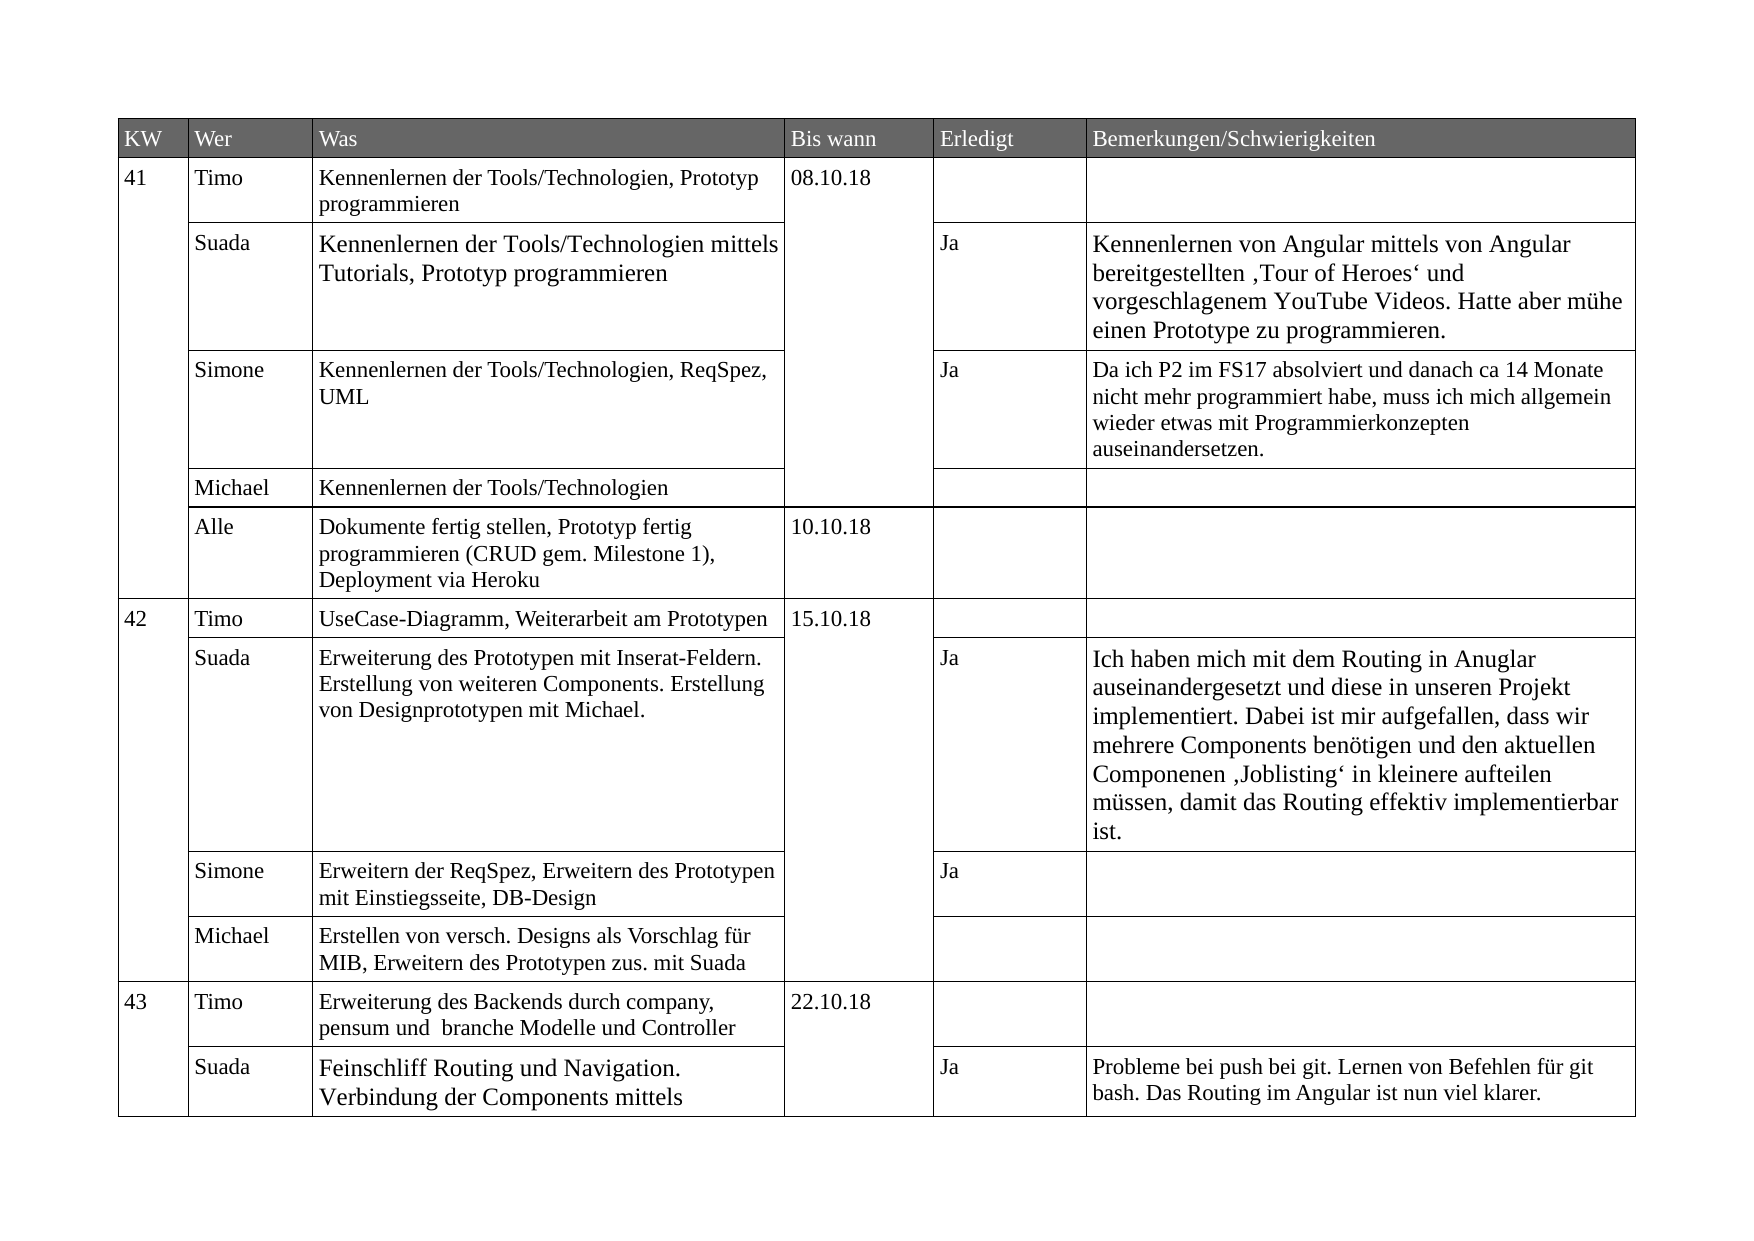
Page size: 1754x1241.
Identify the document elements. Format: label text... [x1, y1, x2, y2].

table_cell [1087, 982, 1635, 1046]
table_cell [1087, 158, 1635, 222]
table_cell Simone [189, 852, 312, 916]
table_cell Erstellen von versch. Designs als Vorschlag für MIB, Erweitern des Prototypen zus. mit Suada [313, 917, 784, 981]
table_cell 15.10.18 [785, 599, 933, 981]
table_cell [934, 469, 1086, 506]
table_cell Da ich P2 im FS17 absolviert und danach ca 14 Monate nicht mehr programmiert habe, muss ich mich allgemein wieder etwas mit Programmierkonzepten auseinandersetzen. [1087, 351, 1635, 468]
table_cell 42 [119, 599, 188, 981]
table_header Bis wann [785, 119, 933, 157]
table_cell Suada [189, 1047, 312, 1116]
table_header Was [313, 119, 784, 157]
table_cell [1087, 852, 1635, 916]
table_cell Suada [189, 638, 312, 851]
table_cell 41 [119, 158, 188, 598]
table_cell Suada [189, 223, 312, 350]
table_cell Kennenlernen der Tools/Technologien [313, 469, 784, 506]
table_cell Erweitern der ReqSpez, Erweitern des Prototypen mit Einstiegsseite, DB-Design [313, 852, 784, 916]
table_cell [1087, 469, 1635, 506]
table_cell Feinschliff Routing und Navigation. Verbindung der Components mittels [313, 1047, 784, 1116]
table_cell Kennenlernen der Tools/Technologien, ReqSpez, UML [313, 351, 784, 468]
table_cell [1087, 599, 1635, 637]
table_cell [1087, 917, 1635, 981]
table_header KW [119, 119, 188, 157]
table_cell [934, 158, 1086, 222]
table_cell Kennenlernen der Tools/Technologien, Prototyp programmieren [313, 158, 784, 222]
table_cell [934, 917, 1086, 981]
table_cell Ja [934, 351, 1086, 468]
table_cell Timo [189, 158, 312, 222]
table_cell Erweiterung des Prototypen mit Inserat-Feldern. Erstellung von weiteren Components. Erstellung von Designprototypen mit Michael. [313, 638, 784, 851]
table_cell Ich haben mich mit dem Routing in Anuglar auseinandergesetzt und diese in unseren Projekt implementiert. Dabei ist mir aufgefallen, dass wir mehrere Components benötigen und den aktuellen Componenen ‚Joblisting‘ in kleinere aufteilen müssen, damit das Routing effektiv implementierbar ist. [1087, 638, 1635, 851]
table_cell Ja [934, 223, 1086, 350]
table_cell Ja [934, 638, 1086, 851]
table_cell Probleme bei push bei git. Lernen von Befehlen für git bash. Das Routing im Angular ist nun viel klarer. [1087, 1047, 1635, 1116]
table_cell Timo [189, 982, 312, 1046]
table_cell Dokumente fertig stellen, Prototyp fertig programmieren (CRUD gem. Milestone 1), Deployment via Heroku [313, 508, 784, 598]
table_cell 10.10.18 [785, 508, 933, 598]
table_cell Michael [189, 469, 312, 506]
table_cell Ja [934, 1047, 1086, 1116]
table_cell Ja [934, 852, 1086, 916]
table_cell [934, 982, 1086, 1046]
table_cell 43 [119, 982, 188, 1116]
table_cell [1087, 508, 1635, 598]
table_cell UseCase-Diagramm, Weiterarbeit am Prototypen [313, 599, 784, 637]
table_cell Kennenlernen der Tools/Technologien mittels Tutorials, Prototyp programmieren [313, 223, 784, 350]
table_cell Alle [189, 508, 312, 598]
table_cell Kennenlernen von Angular mittels von Angular bereitgestellten ‚Tour of Heroes‘ und vorgeschlagenem YouTube Videos. Hatte aber mühe einen Prototype zu programmieren. [1087, 223, 1635, 350]
table_header Bemerkungen/Schwierigkeiten [1087, 119, 1635, 157]
table_cell Timo [189, 599, 312, 637]
table_cell 22.10.18 [785, 982, 933, 1116]
table_cell Erweiterung des Backends durch company, pensum und branche Modelle und Controller [313, 982, 784, 1046]
table_header Erledigt [934, 119, 1086, 157]
table_cell 08.10.18 [785, 158, 933, 506]
table_cell Simone [189, 351, 312, 468]
table_cell [934, 599, 1086, 637]
table_cell [934, 508, 1086, 598]
table_cell Michael [189, 917, 312, 981]
table_header Wer [189, 119, 312, 157]
